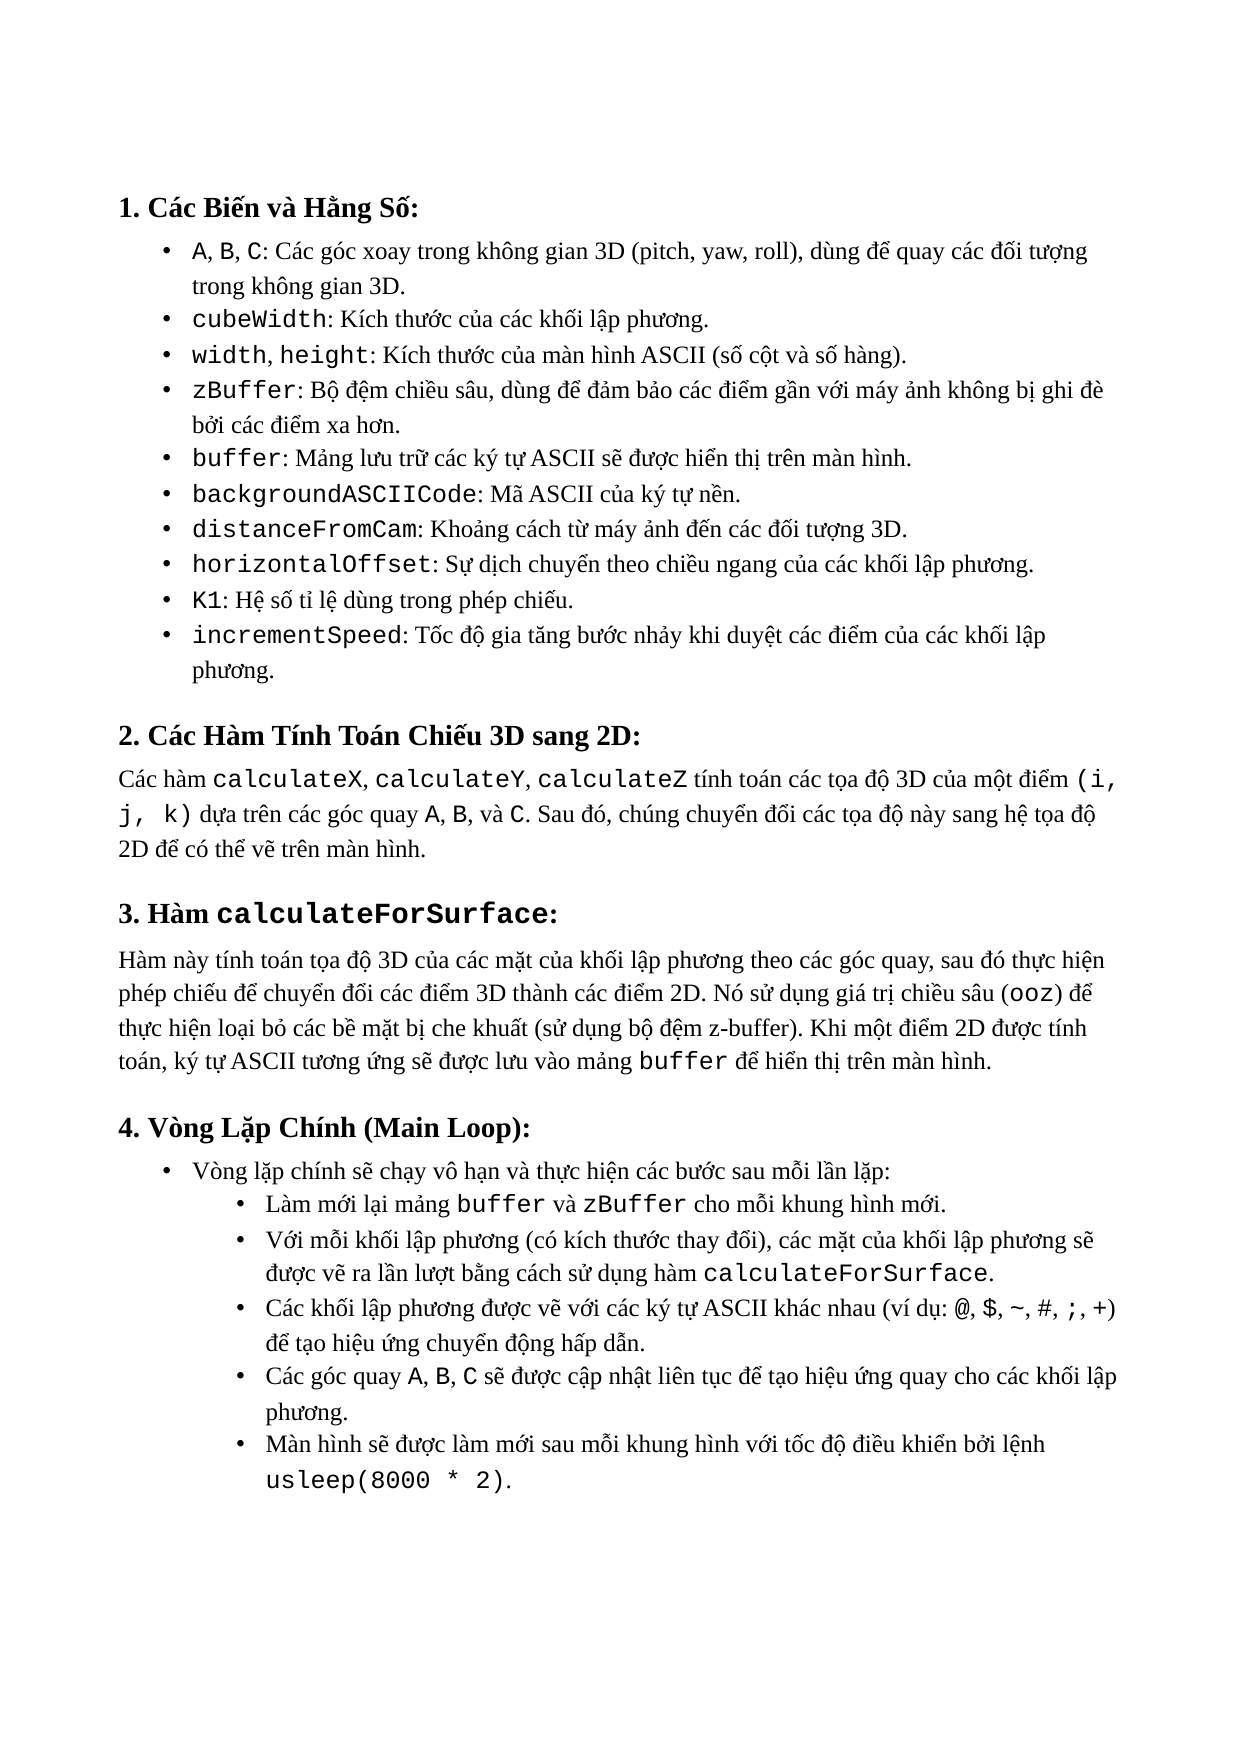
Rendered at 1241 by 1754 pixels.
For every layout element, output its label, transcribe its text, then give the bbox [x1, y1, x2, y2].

subtitle 3. Hàm calculateForSurface: [118, 896, 1122, 932]
list cubeWidth: Kích thước của các khối lập phương. [162, 304, 1122, 335]
list horizontalOffset: Sự dịch chuyển theo chiều ngang của các khối lập phương. [162, 549, 1122, 580]
list Màn hình sẽ được làm mới sau mỗi khung hình với tốc độ điều khiển bởi lệnh usleep(8000 * 2). [236, 1429, 1122, 1496]
list width, height: Kích thước của màn hình ASCII (số cột và số hàng). [162, 340, 1122, 371]
list Làm mới lại mảng buffer và zBuffer cho mỗi khung hình mới. [236, 1189, 1122, 1220]
list Các góc quay A, B, C sẽ được cập nhật liên tục để tạo hiệu ứng quay cho các khối lập phương. [236, 1361, 1122, 1425]
list Các khối lập phương được vẽ với các ký tự ASCII khác nhau (ví dụ: @, $, ~, #, ;, +) để tạo hiệu ứng chuyển động hấp dẫn. [236, 1293, 1122, 1357]
list backgroundASCIICode: Mã ASCII của ký tự nền. [162, 479, 1122, 509]
list Vòng lặp chính sẽ chạy vô hạn và thực hiện các bước sau mỗi lần lặp: [162, 1156, 1122, 1185]
list incrementSpeed: Tốc độ gia tăng bước nhảy khi duyệt các điểm của các khối lập phương. [162, 620, 1122, 684]
list K1: Hệ số tỉ lệ dùng trong phép chiếu. [162, 585, 1122, 616]
text Các hàm calculateX, calculateY, calculateZ tính toán các tọa độ 3D của một điểm (i, j, k) dựa trên các góc quay A, B, và C. Sau đó, chúng chuyển đổi các tọa độ này sang hệ tọa độ 2D để có thể vẽ trên màn hình. [118, 764, 1122, 863]
subtitle 2. Các Hàm Tính Toán Chiếu 3D sang 2D: [118, 718, 1122, 751]
subtitle 4. Vòng Lặp Chính (Main Loop): [118, 1110, 1122, 1144]
list A, B, C: Các góc xoay trong không gian 3D (pitch, yaw, roll), dùng để quay các đối tượng trong không gian 3D. [162, 236, 1122, 300]
list zBuffer: Bộ đệm chiều sâu, dùng để đảm bảo các điểm gần với máy ảnh không bị ghi đè bởi các điểm xa hơn. [162, 375, 1122, 439]
list buffer: Mảng lưu trữ các ký tự ASCII sẽ được hiển thị trên màn hình. [162, 443, 1122, 474]
list Với mỗi khối lập phương (có kích thước thay đổi), các mặt của khối lập phương sẽ được vẽ ra lần lượt bằng cách sử dụng hàm calculateForSurface. [236, 1225, 1122, 1289]
list distanceFromCam: Khoảng cách từ máy ảnh đến các đối tượng 3D. [162, 514, 1122, 545]
subtitle 1. Các Biến và Hằng Số: [118, 190, 1122, 224]
text Hàm này tính toán tọa độ 3D của các mặt của khối lập phương theo các góc quay, sau đó thực hiện phép chiếu để chuyển đổi các điểm 3D thành các điểm 2D. Nó sử dụng giá trị chiều sâu (ooz) để thực hiện loại bỏ các bề mặt bị che khuất (sử dụng bộ đệm z-buffer). Khi một điểm 2D được tính toán, ký tự ASCII tương ứng sẽ được lưu vào mảng buffer để hiển thị trên màn hình. [118, 945, 1122, 1077]
